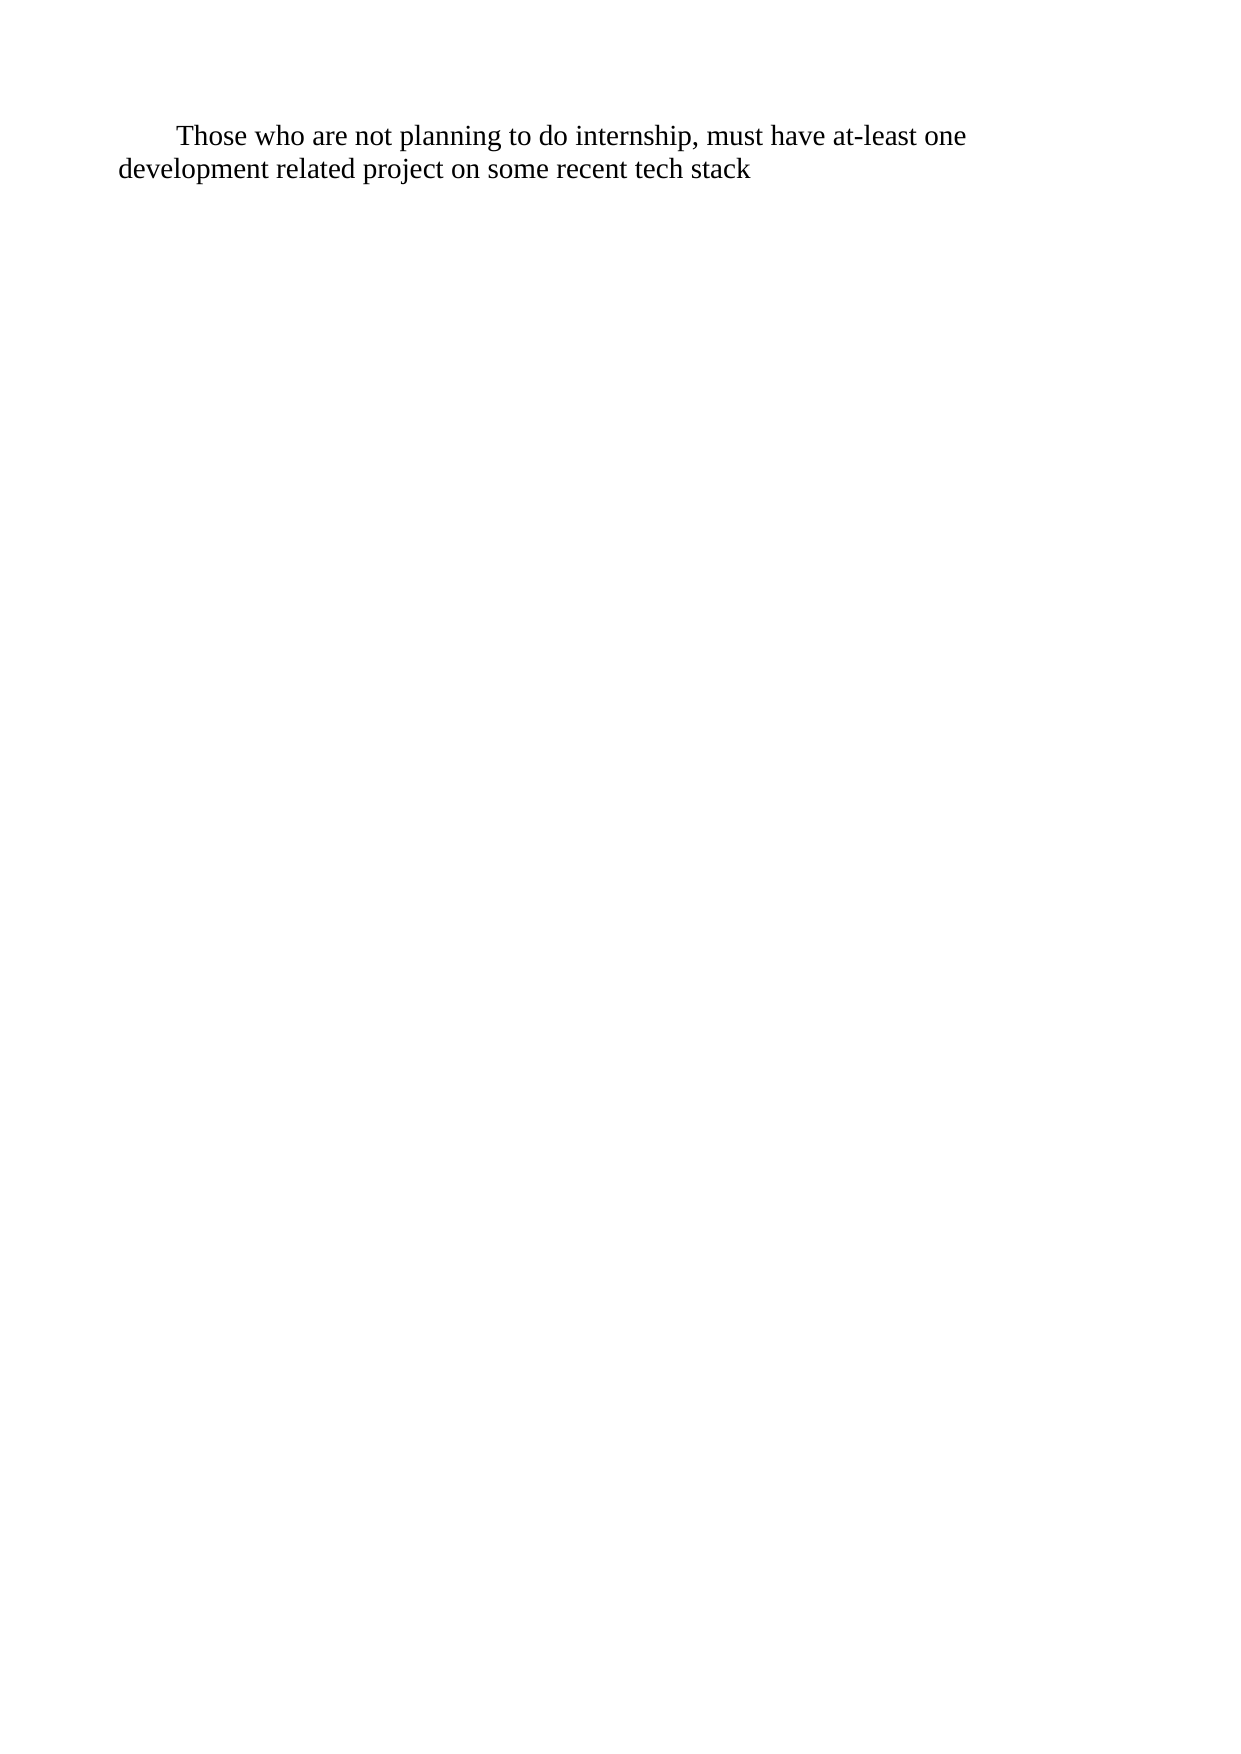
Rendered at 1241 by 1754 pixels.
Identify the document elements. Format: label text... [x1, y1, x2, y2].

text Those who are not planning to do internship, must have at-least one development related project on some recent tech stack [118, 118, 1122, 185]
